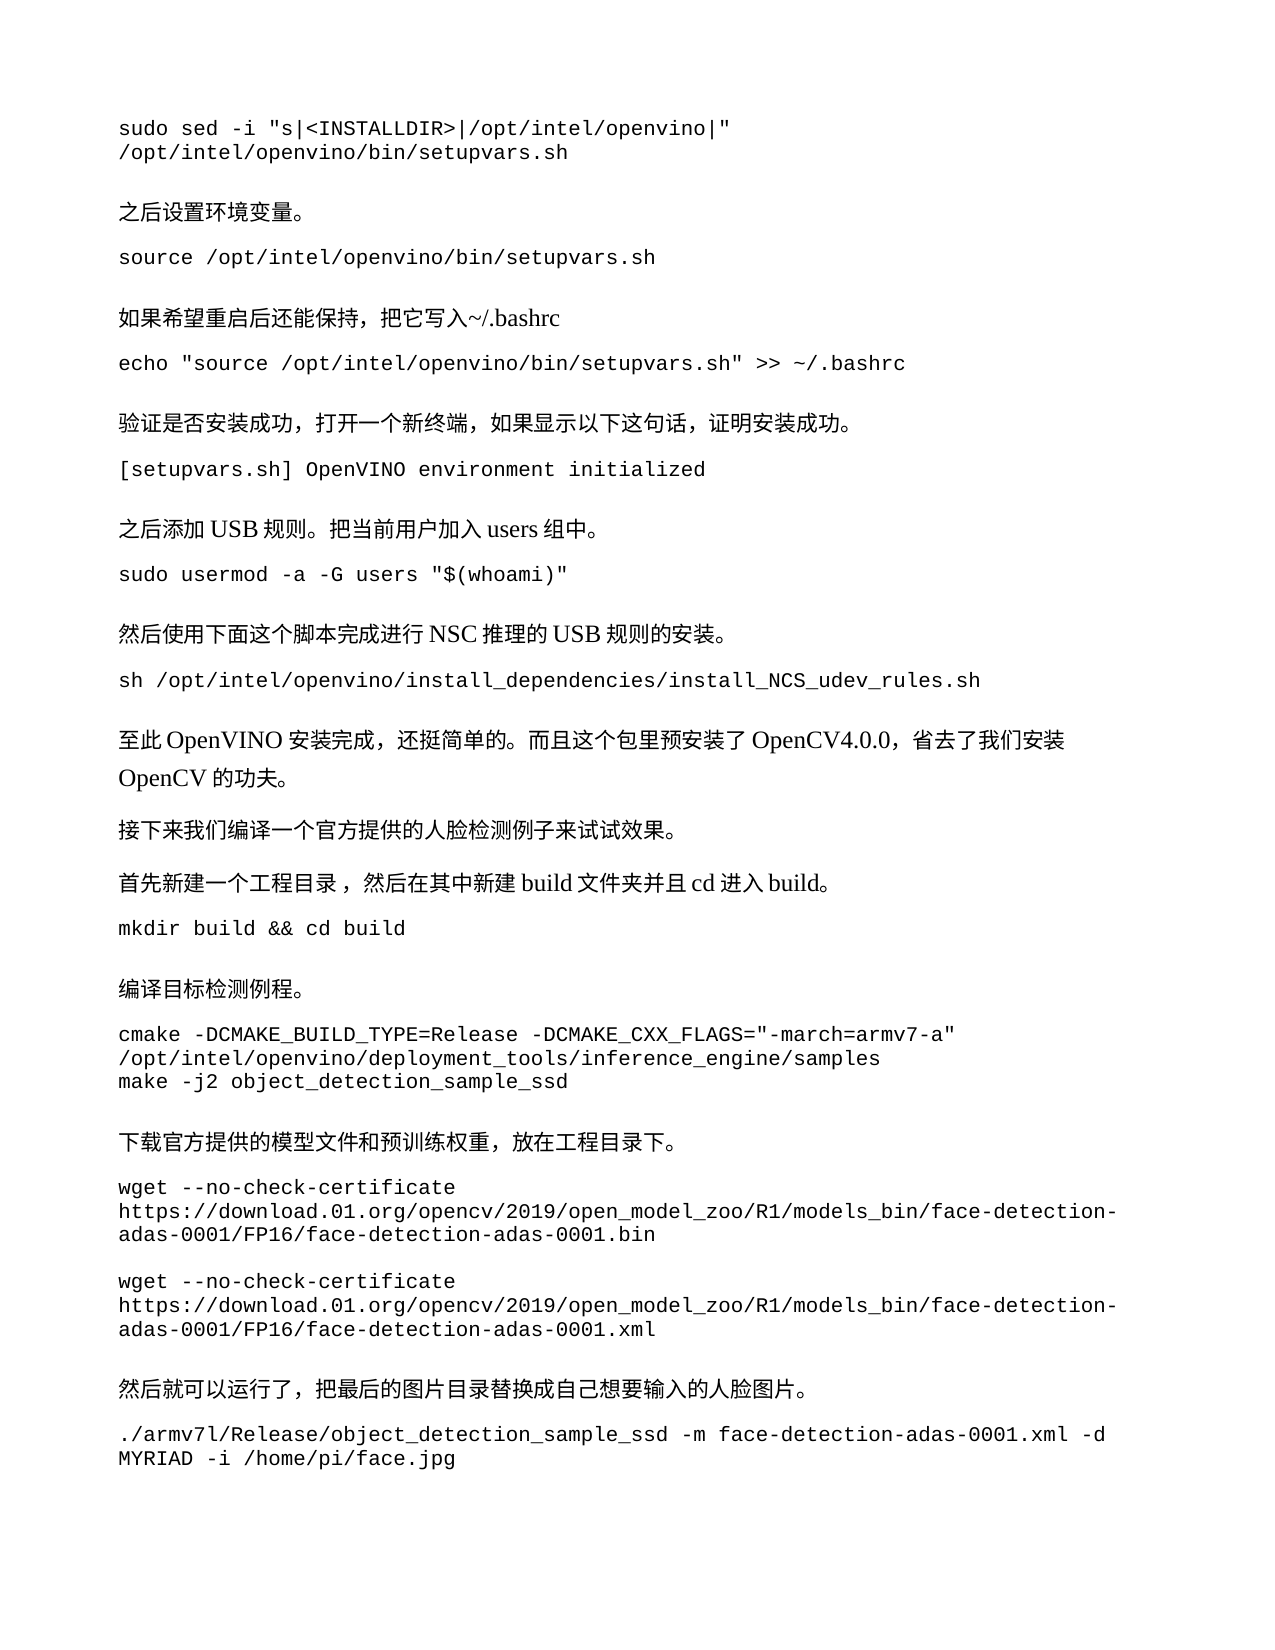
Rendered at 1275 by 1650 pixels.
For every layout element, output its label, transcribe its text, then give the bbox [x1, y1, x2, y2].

text 验证是否安装成功，打开一个新终端，如果显示以下这句话，证明安装成功。 [118, 406, 1157, 438]
text echo "source /opt/intel/openvino/bin/setupvars.sh" >> ~/.bashrc [118, 353, 1157, 377]
text 至此OpenVINO安装完成，还挺简单的。而且这个包里预安装了OpenCV4.0.0，省去了我们安装OpenCV的功夫。 [118, 723, 1157, 793]
text https://download.01.org/opencv/2019/open_model_zoo/R1/models_bin/face-detection-adas-0001/FP16/face-detection-adas-0001.bin [118, 1201, 1157, 1248]
text https://download.01.org/opencv/2019/open_model_zoo/R1/models_bin/face-detection-adas-0001/FP16/face-detection-adas-0001.xml [118, 1295, 1157, 1342]
text 下载官方提供的模型文件和预训练权重，放在工程目录下。 [118, 1124, 1157, 1156]
text 之后添加USB规则。把当前用户加入users组中。 [118, 512, 1157, 543]
text 接下来我们编译一个官方提供的人脸检测例子来试试效果。 [118, 813, 1157, 845]
text ./armv7l/Release/object_detection_sample_ssd -m face-detection-adas-0001.xml -d MYRIAD -i /home/pi/face.jpg [118, 1424, 1157, 1472]
text 首先新建一个工程目录 ，然后在其中新建build文件夹并且cd进入build。 [118, 866, 1157, 898]
text 之后设置环境变量。 [118, 195, 1157, 227]
text 如果希望重启后还能保持，把它写入~/.bashrc [118, 301, 1157, 332]
text [setupvars.sh] OpenVINO environment initialized [118, 459, 1157, 482]
text wget --no-check-certificate [118, 1177, 1157, 1201]
text sudo sed -i "s|<INSTALLDIR>|/opt/intel/openvino|" /opt/intel/openvino/bin/setupvars.sh [118, 118, 1157, 165]
text sudo usermod -a -G users "$(whoami)" [118, 564, 1157, 588]
text wget --no-check-certificate [118, 1272, 1157, 1295]
text sh /opt/intel/openvino/install_dependencies/install_NCS_udev_rules.sh [118, 670, 1157, 693]
text 然后使用下面这个脚本完成进行NSC推理的USB规则的安装。 [118, 617, 1157, 649]
text cmake -DCMAKE_BUILD_TYPE=Release -DCMAKE_CXX_FLAGS="-march=armv7-a" /opt/intel/openvino/deployment_tools/inference_engine/samples [118, 1024, 1157, 1071]
text 然后就可以运行了，把最后的图片目录替换成自己想要输入的人脸图片。 [118, 1372, 1157, 1404]
text make -j2 object_detection_sample_ssd [118, 1071, 1157, 1095]
text 编译目标检测例程。 [118, 972, 1157, 1003]
text mkdir build && cd build [118, 918, 1157, 942]
text source /opt/intel/openvino/bin/setupvars.sh [118, 247, 1157, 271]
